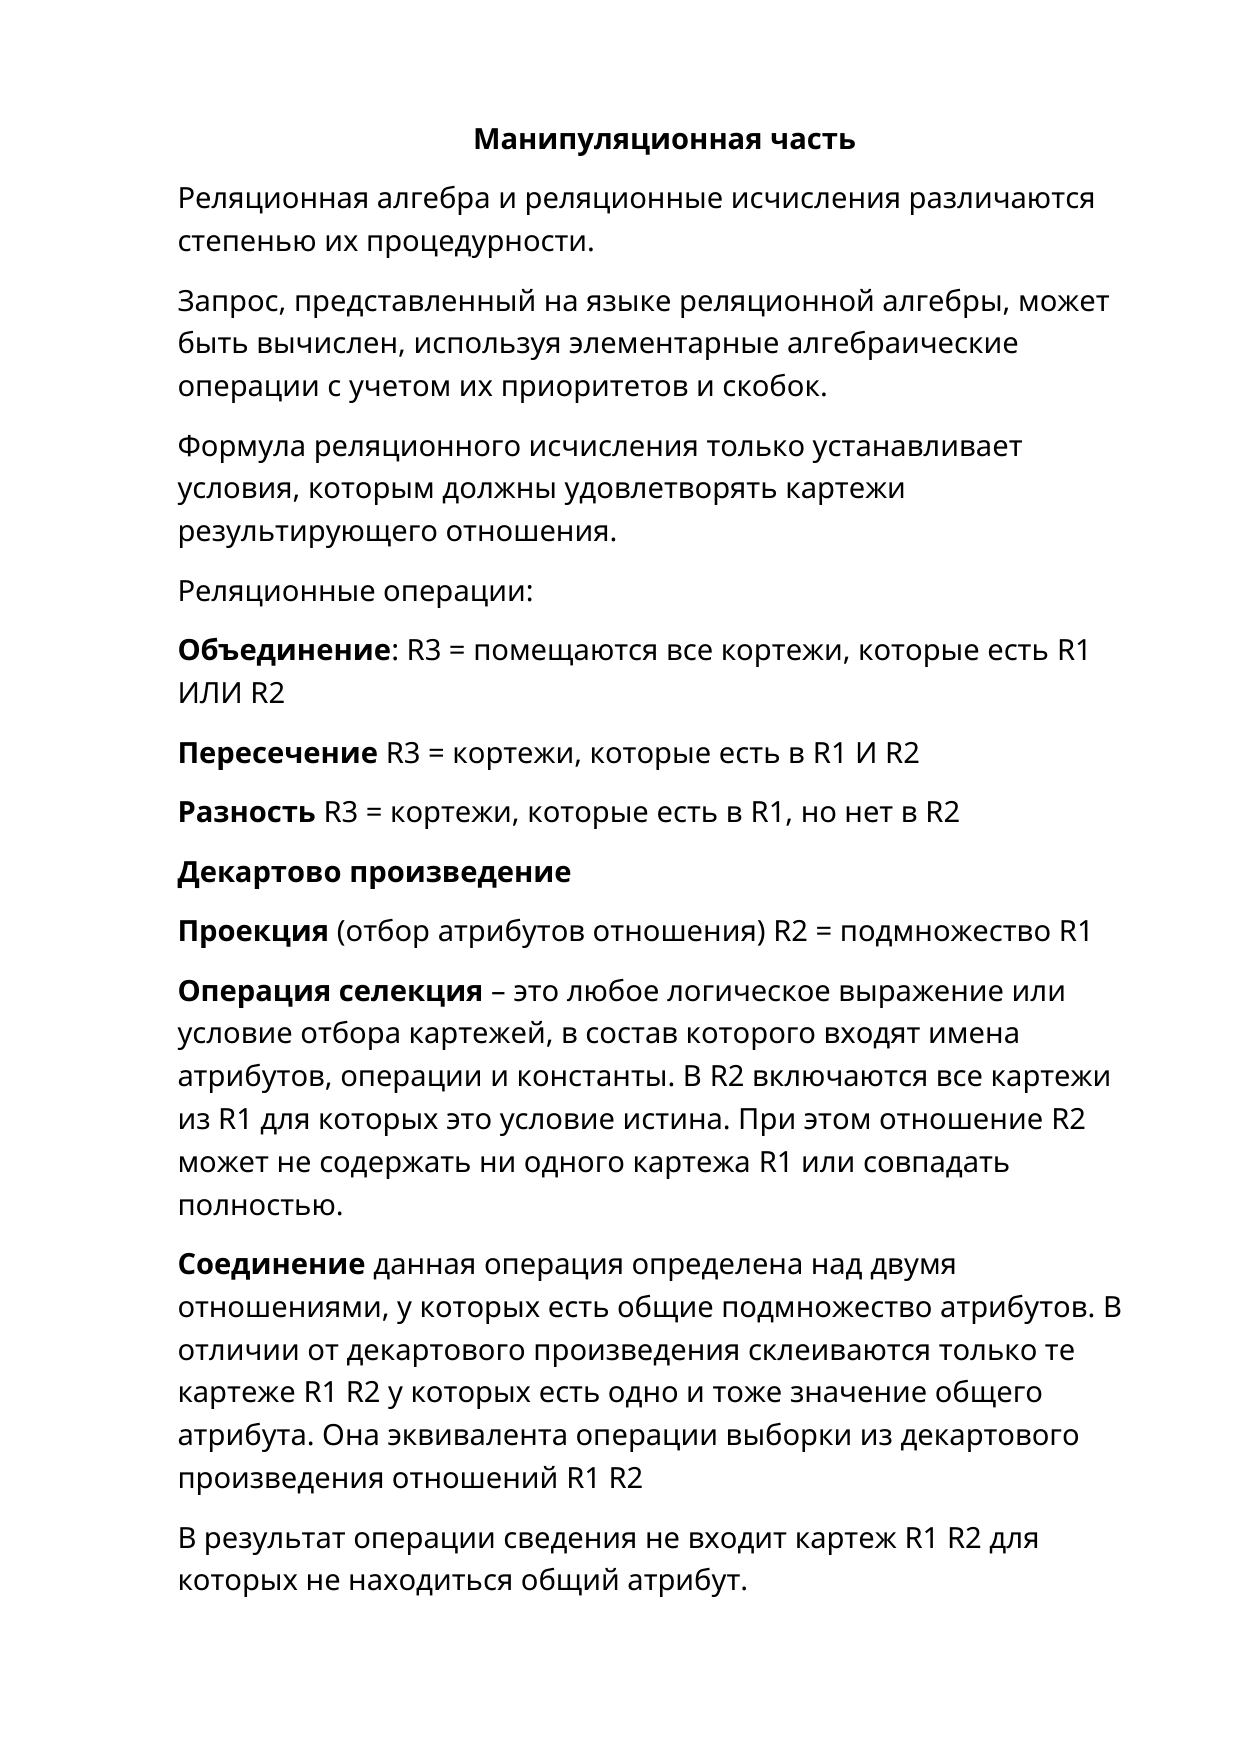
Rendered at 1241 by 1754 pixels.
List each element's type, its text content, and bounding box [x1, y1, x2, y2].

text Разность R3 = кортежи, которые есть в R1, но нет в R2 [177, 791, 1152, 831]
text Объединение: R3 = помещаются все кортежи, которые есть R1 ИЛИ R2 [177, 629, 1152, 712]
text Операция селекция – это любое логическое выражение или условие отбора картежей, в состав которого входят имена атрибутов, операции и константы. В R2 включаются все картежи из R1 для которых это условие истина. При этом отношение R2 может не содержать ни одного картежа R1 или совпадать полностью. [177, 970, 1152, 1223]
text Проекция (отбор атрибутов отношения) R2 = подмножество R1 [177, 910, 1152, 950]
text Запрос, представленный на языке реляционной алгебры, может быть вычислен, используя элементарные алгебраические операции с учетом их приоритетов и скобок. [177, 280, 1152, 405]
text Соединение данная операция определена над двумя отношениями, у которых есть общие подмножество атрибутов. В отличии от декартового произведения склеиваются только те картеже R1 R2 у которых есть одно и тоже значение общего атрибута. Она эквивалента операции выборки из декартового произведения отношений R1 R2 [177, 1243, 1152, 1497]
text В результат операции сведения не входит картеж R1 R2 для которых не находиться общий атрибут. [177, 1517, 1152, 1599]
text Манипуляционная часть [177, 118, 1152, 158]
text Реляционные операции: [177, 570, 1152, 610]
text Пересечение R3 = кортежи, которые есть в R1 И R2 [177, 732, 1152, 772]
text Формула реляционного исчисления только устанавливает условия, которым должны удовлетворять картежи результирующего отношения. [177, 425, 1152, 550]
text Реляционная алгебра и реляционные исчисления различаются степенью их процедурности. [177, 178, 1152, 260]
text Декартово произведение [177, 851, 1152, 891]
